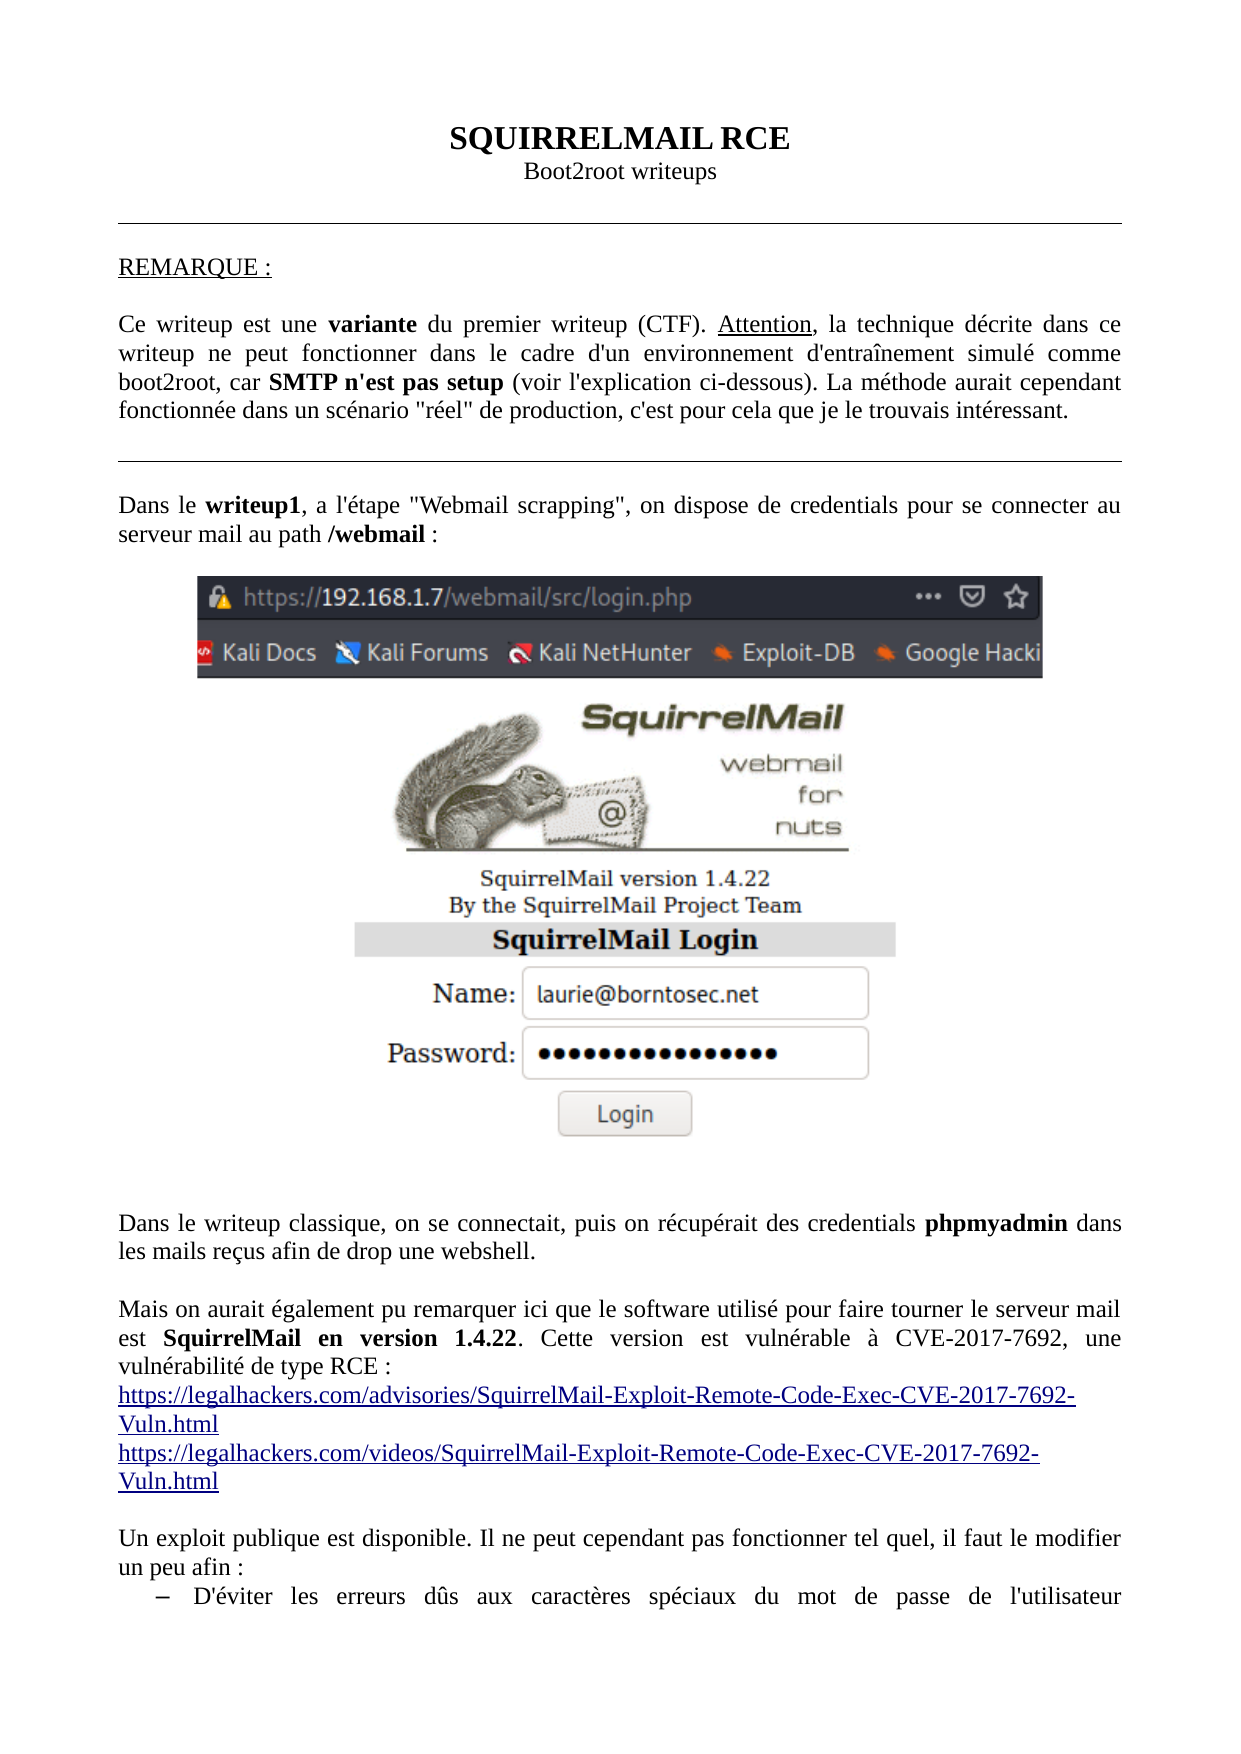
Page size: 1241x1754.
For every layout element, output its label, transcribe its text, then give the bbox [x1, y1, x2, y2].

text Dans le writeup1, a l'étape "Webmail scrapping", on dispose de credentials pour se connecter au serveur mail au path /webmail : [118, 490, 1122, 548]
text Boot2root writeups [118, 156, 1122, 185]
text https://legalhackers.com/advisories/SquirrelMail-Exploit-Remote-Code-Exec-CVE-2017-7692-Vuln.html [118, 1380, 1122, 1438]
text Un exploit publique est disponible. Il ne peut cependant pas fonctionner tel quel, il faut le modifier un peu afin : [118, 1523, 1122, 1581]
list D'éviter les erreurs dûs aux caractères spéciaux du mot de passe de l'utilisateur [156, 1581, 1122, 1610]
text Ce writeup est une variante du premier writeup (CTF). Attention, la technique décrite dans ce writeup ne peut fonctionner dans le cadre d'un environnement d'entraînement simulé comme boot2root, car SMTP n'est pas setup (voir l'explication ci-dessous). La méthode aurait cependant fonctionnée dans un scénario "réel" de production, c'est pour cela que je le trouvais intéressant. [118, 309, 1122, 424]
text Dans le writeup classique, on se connectait, puis on récupérait des credentials phpmyadmin dans les mails reçus afin de drop une webshell. [118, 1208, 1122, 1265]
text Mais on aurait également pu remarquer ici que le software utilisé pour faire tourner le serveur mail est SquirrelMail en version 1.4.22. Cette version est vulnérable à CVE-2017-7692, une vulnérabilité de type RCE : [118, 1294, 1122, 1380]
text https://legalhackers.com/videos/SquirrelMail-Exploit-Remote-Code-Exec-CVE-2017-7692-Vuln.html [118, 1438, 1122, 1495]
text REMARQUE : [118, 252, 1122, 280]
text SQUIRRELMAIL RCE [118, 118, 1122, 156]
